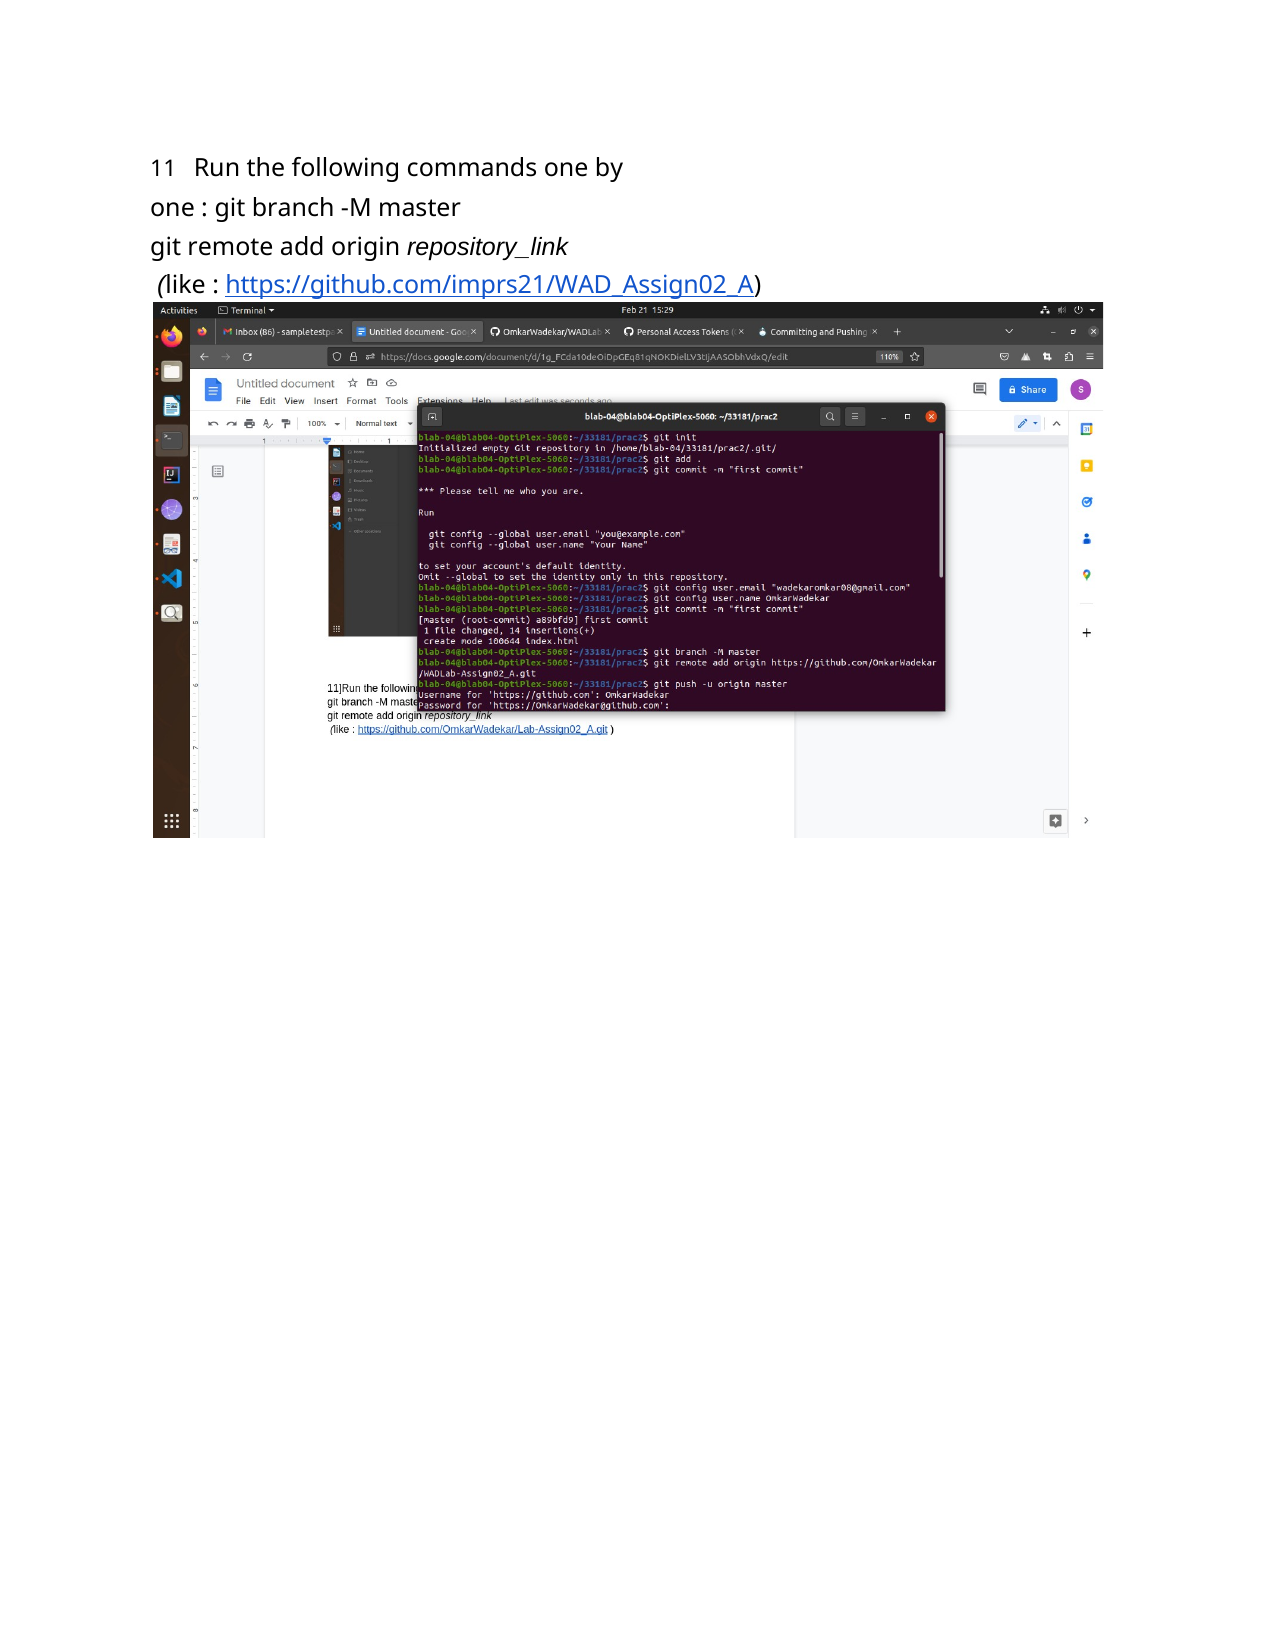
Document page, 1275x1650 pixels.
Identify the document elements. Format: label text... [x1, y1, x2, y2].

list Run the following commands one by one : git branch -M master [150, 150, 649, 223]
text (like : https://github.com/imprs21/WAD_Assign02_A) [157, 267, 1139, 301]
text git remote add origin repository_link [150, 228, 1139, 262]
